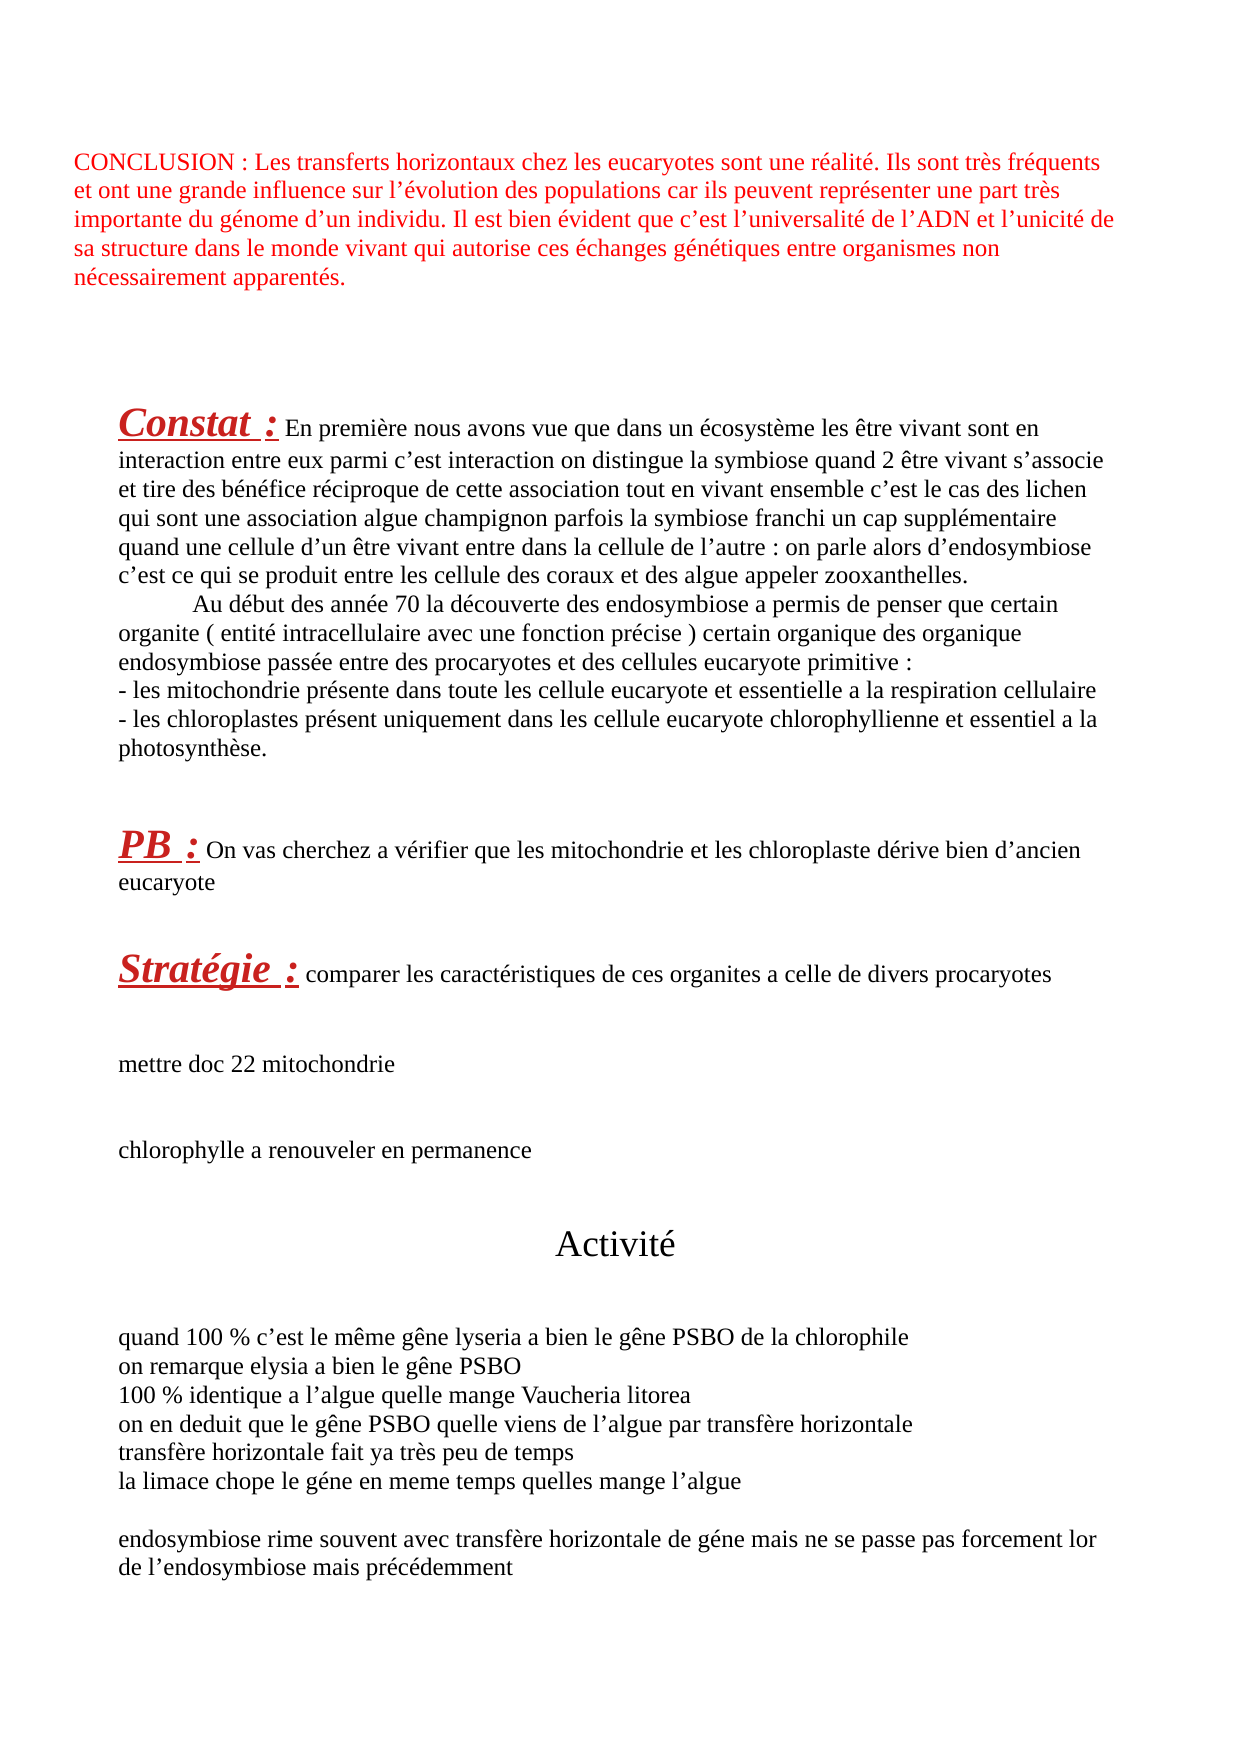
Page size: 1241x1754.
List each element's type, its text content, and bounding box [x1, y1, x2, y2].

text Au début des année 70 la découverte des endosymbiose a permis de penser que certain organite ( entité intracellulaire avec une fonction précise ) certain organique des organique endosymbiose passée entre des procaryotes et des cellules eucaryote primitive : [118, 589, 1122, 676]
text - les chloroplastes présent uniquement dans les cellule eucaryote chlorophyllienne et essentiel a la photosynthèse. [118, 704, 1122, 762]
text quand 100 % c’est le même gêne lyseria a bien le gêne PSBO de la chlorophile [118, 1322, 1122, 1351]
text on remarque elysia a bien le gêne PSBO [118, 1351, 1122, 1380]
list CONCLUSION : Les transferts horizontaux chez les eucaryotes sont une réalité. Ils sont très fréquents et ont une grande influence sur l’évolution des populations car ils peuvent représenter une part très importante du génome d’un individu. Il est bien évident que c’est l’universalité de l’ADN et l’unicité de sa structure dans le monde vivant qui autorise ces échanges génétiques entre organismes non nécessairement apparentés. [74, 147, 1122, 291]
text la limace chope le géne en meme temps quelles mange l’algue [118, 1466, 1122, 1495]
text Activité [118, 1222, 1122, 1265]
text endosymbiose rime souvent avec transfère horizontale de géne mais ne se passe pas forcement lor de l’endosymbiose mais précédemment [118, 1524, 1122, 1581]
text transfère horizontale fait ya très peu de temps [118, 1437, 1122, 1466]
text Stratégie : comparer les caractéristiques de ces organites a celle de divers procaryotes [118, 944, 1122, 992]
text - les mitochondrie présente dans toute les cellule eucaryote et essentielle a la respiration cellulaire [118, 676, 1122, 704]
text chlorophylle a renouveler en permanence [118, 1136, 1122, 1164]
text mettre doc 22 mitochondrie [118, 1049, 1122, 1078]
text PB : On vas cherchez a vérifier que les mitochondrie et les chloroplaste dérive bien d’ancien eucaryote [118, 819, 1122, 896]
text 100 % identique a l’algue quelle mange Vaucheria litorea [118, 1380, 1122, 1409]
text Constat : En première nous avons vue que dans un écosystème les être vivant sont en interaction entre eux parmi c’est interaction on distingue la symbiose quand 2 être vivant s’associe et tire des bénéfice réciproque de cette association tout en vivant ensemble c’est le cas des lichen qui sont une association algue champignon parfois la symbiose franchi un cap supplémentaire quand une cellule d’un être vivant entre dans la cellule de l’autre : on parle alors d’endosymbiose c’est ce qui se produit entre les cellule des coraux et des algue appeler zooxanthelles. [118, 398, 1122, 589]
text on en deduit que le gêne PSBO quelle viens de l’algue par transfère horizontale [118, 1409, 1122, 1437]
